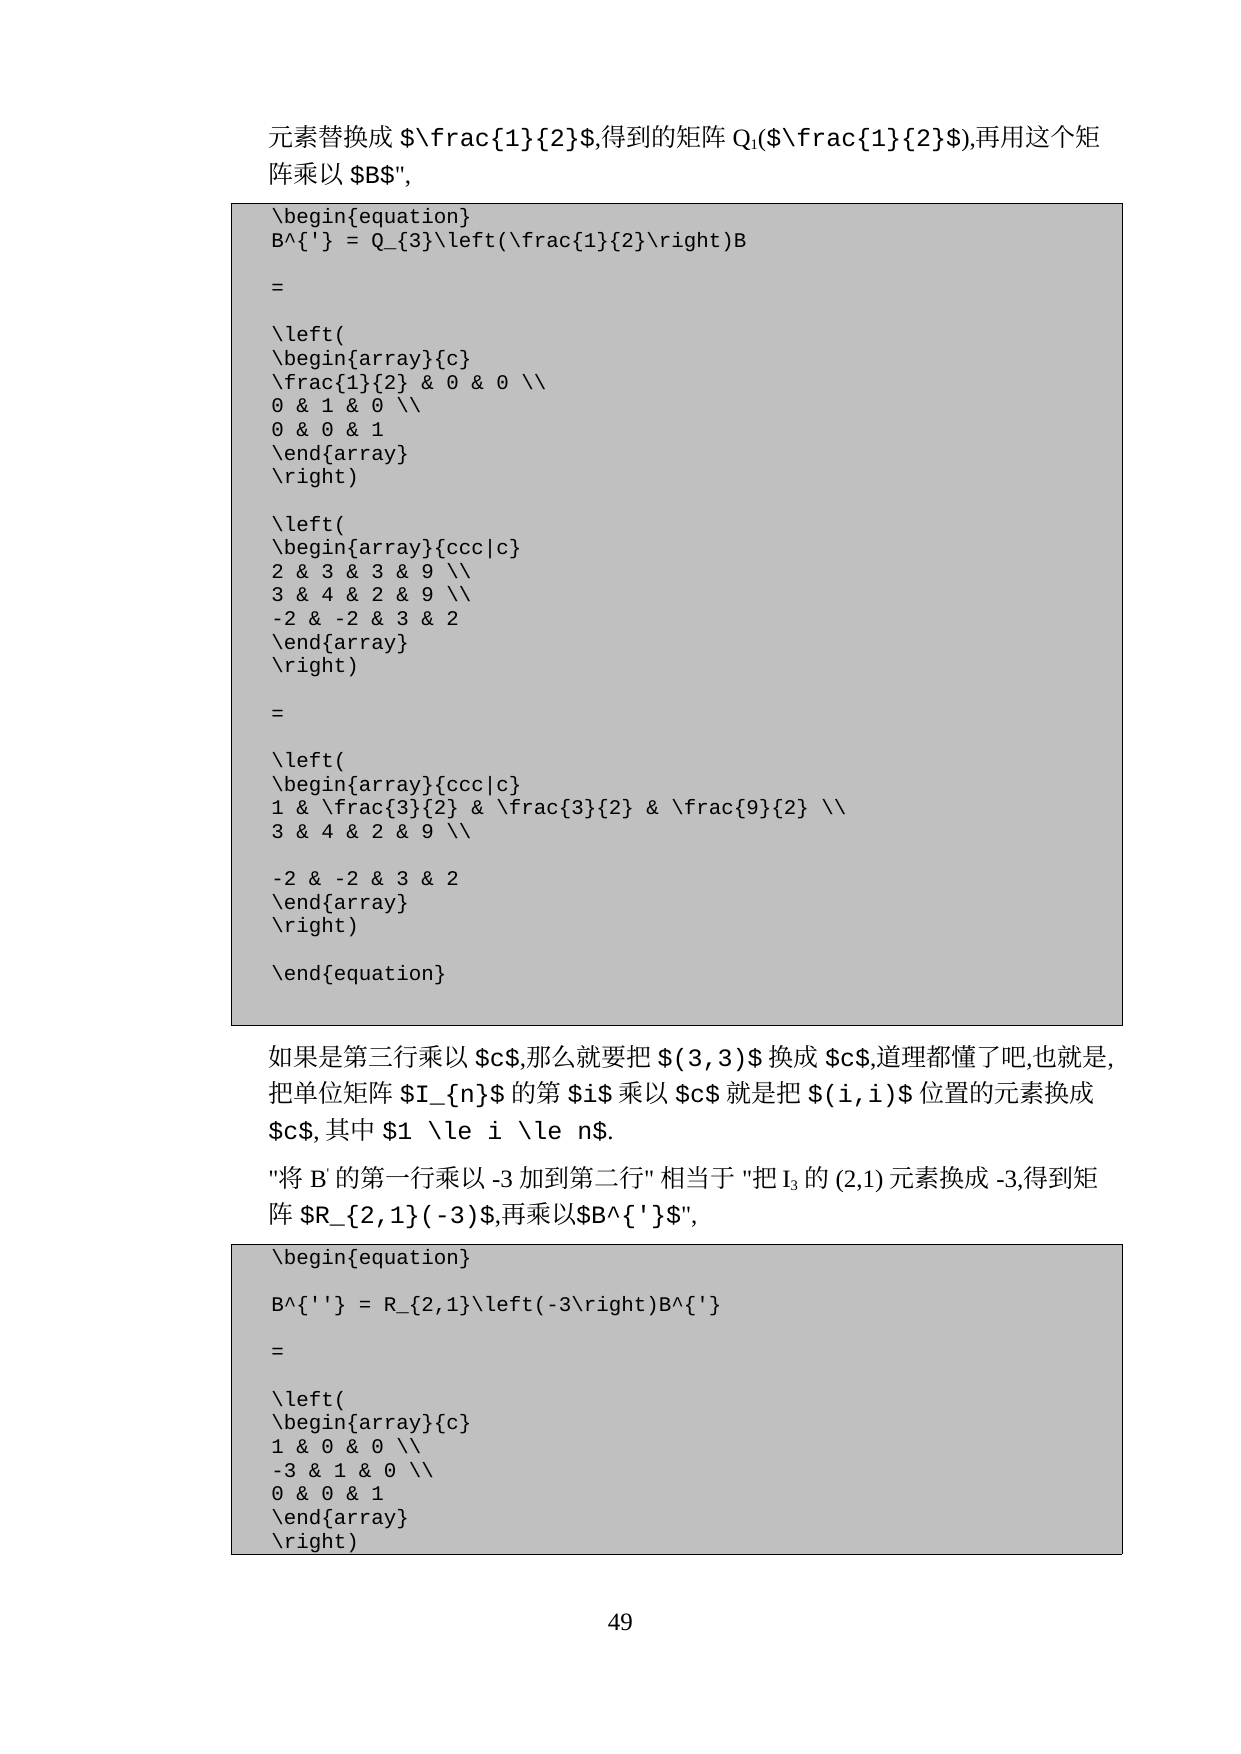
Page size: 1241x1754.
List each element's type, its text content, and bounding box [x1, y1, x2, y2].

list 0 & 0 & 1 [232, 416, 1122, 439]
list -2 & -2 & 3 & 2 [232, 605, 1122, 629]
list \end{array} [232, 629, 1122, 652]
list 元素替换成 $\frac{1}{2}$,得到的矩阵 Q1($\frac{1}{2}$),再用这个矩阵乘以 $B$", [231, 118, 1122, 191]
list \left( [232, 321, 1122, 345]
list \frac{1}{2} & 0 & 0 \\ [232, 369, 1122, 392]
list \begin{array}{ccc|c} [232, 534, 1122, 558]
list \begin{equation} [232, 1245, 1122, 1267]
list \right) [232, 652, 1122, 676]
list "将 B' 的第一行乘以 -3 加到第二行" 相当于 "把I3 的 (2,1) 元素换成 -3,得到矩阵 $R_{2,1}(-3)$,再乘以$B^{'}$", [231, 1159, 1122, 1231]
list 1 & 0 & 0 \\ [232, 1433, 1122, 1457]
list \begin{array}{c} [232, 1409, 1122, 1433]
list 0 & 0 & 1 [232, 1480, 1122, 1504]
list \begin{array}{ccc|c} [232, 771, 1122, 794]
list 0 & 1 & 0 \\ [232, 392, 1122, 416]
list = [232, 1338, 1122, 1362]
list 如果是第三行乘以 $c$,那么就要把 $(3,3)$ 换成 $c$,道理都懂了吧,也就是,把单位矩阵 $I_{n}$ 的第 $i$ 乘以 $c$ 就是把 $(i,i)$ 位置的元素换成 $c$, 其中 $1 \le i \le n$. [231, 1038, 1122, 1147]
list \end{equation} [232, 960, 1122, 986]
list -2 & -2 & 3 & 2 [232, 865, 1122, 889]
list \right) [232, 463, 1122, 487]
list 1 & \frac{3}{2} & \frac{3}{2} & \frac{9}{2} \\ [232, 794, 1122, 818]
list = [232, 274, 1122, 298]
list 3 & 4 & 2 & 9 \\ [232, 818, 1122, 842]
list 3 & 4 & 2 & 9 \\ [232, 581, 1122, 605]
list \right) [232, 912, 1122, 936]
list \left( [232, 747, 1122, 771]
list \end{array} [232, 439, 1122, 463]
list -3 & 1 & 0 \\ [232, 1457, 1122, 1480]
list = [232, 700, 1122, 723]
list \begin{array}{c} [232, 345, 1122, 369]
list B^{'} = Q_{3}\left(\frac{1}{2}\right)B [232, 227, 1122, 250]
list \right) [232, 1528, 1122, 1554]
list \end{array} [232, 1504, 1122, 1528]
list 2 & 3 & 3 & 9 \\ [232, 558, 1122, 581]
list \begin{equation} [232, 204, 1122, 227]
list \left( [232, 1386, 1122, 1409]
list \left( [232, 511, 1122, 534]
list B^{''} = R_{2,1}\left(-3\right)B^{'} [232, 1291, 1122, 1315]
list \end{array} [232, 889, 1122, 912]
